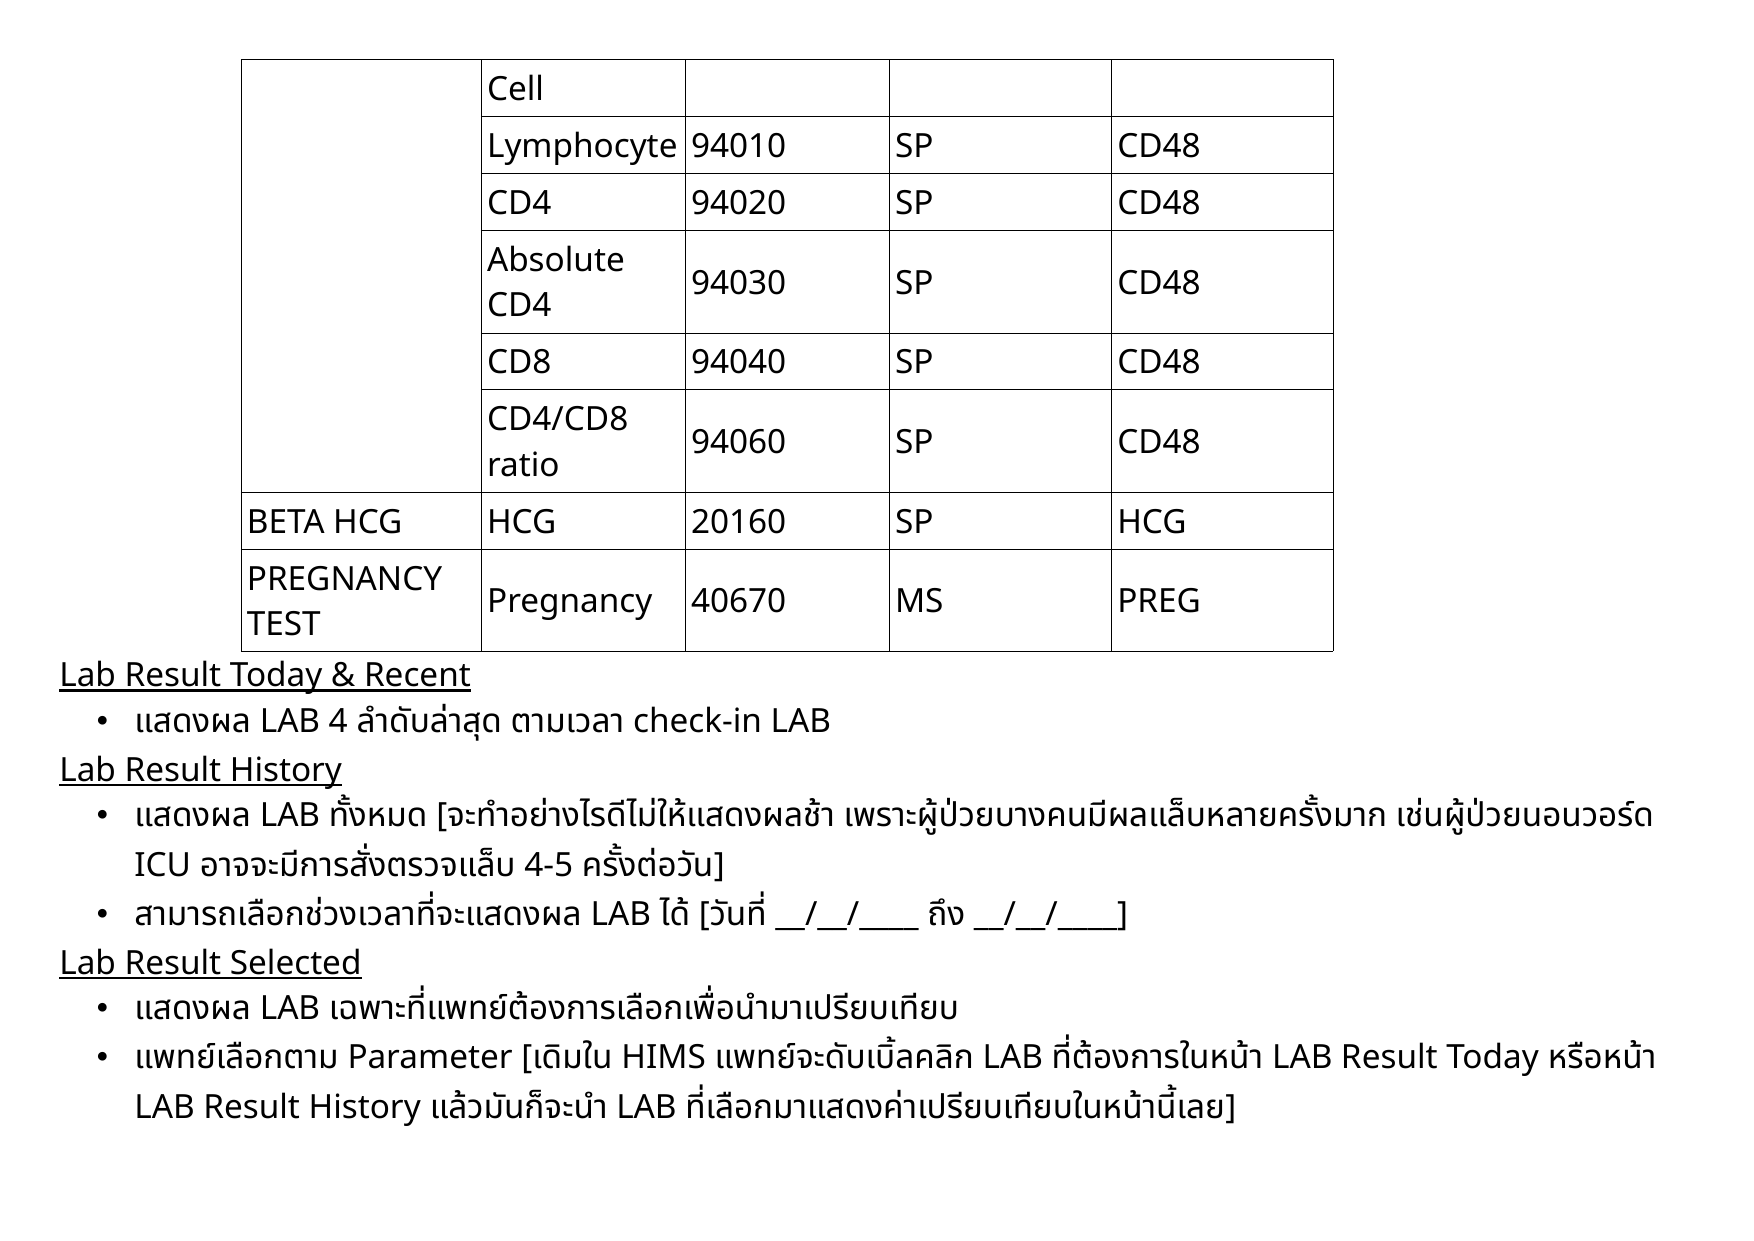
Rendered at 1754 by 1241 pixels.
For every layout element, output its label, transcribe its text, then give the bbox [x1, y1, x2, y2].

table_cell Absolute CD4 [482, 231, 685, 332]
list แสดงผล LAB ทั้งหมด [จะทำอย่างไรดีไม่ให้แสดงผลช้า เพราะผู้ป่วยบางคนมีผลแล็บหลายครั้งมาก เช่นผู้ป่วยนอนวอร์ด ICU อาจจะมีการสั่งตรวจแล็บ 4-5 ครั้งต่อวัน] [97, 791, 1695, 889]
table_cell 94010 [686, 117, 889, 173]
table_cell BETA HCG [242, 493, 481, 549]
table_cell CD4 [482, 174, 685, 230]
table_cell SP [890, 117, 1111, 173]
table_cell CD48 [1112, 334, 1333, 389]
table_cell [242, 60, 481, 492]
table_cell 20160 [686, 493, 889, 549]
table_cell CD4/CD8 ratio [482, 390, 685, 492]
table_cell HCG [1112, 493, 1333, 549]
table_cell SP [890, 493, 1111, 549]
table_cell 94030 [686, 231, 889, 332]
table_cell Pregnancy [482, 550, 685, 651]
table_cell CD48 [1112, 117, 1333, 173]
table_cell 40670 [686, 550, 889, 651]
table_cell Cell [482, 60, 685, 116]
text Lab Result History [59, 746, 1695, 791]
table_cell SP [890, 334, 1111, 389]
table_cell 94040 [686, 334, 889, 389]
table_cell PREGNANCY TEST [242, 550, 481, 651]
list แสดงผล LAB 4 ลำดับล่าสุด ตามเวลา check-in LAB [97, 697, 1695, 746]
table_cell SP [890, 231, 1111, 332]
table_cell SP [890, 390, 1111, 492]
list แสดงผล LAB เฉพาะที่แพทย์ต้องการเลือกเพื่อนำมาเปรียบเทียบ [97, 984, 1695, 1033]
table_cell [1112, 60, 1333, 116]
table_cell PREG [1112, 550, 1333, 651]
table_cell [686, 60, 889, 116]
table_cell CD48 [1112, 390, 1333, 492]
table_cell CD48 [1112, 231, 1333, 332]
table_cell Lymphocyte [482, 117, 685, 173]
list สามารถเลือกช่วงเวลาที่จะแสดงผล LAB ได้ [วันที่ __/__/____ ถึง __/__/____] [97, 889, 1695, 939]
table_cell SP [890, 174, 1111, 230]
table_cell 94060 [686, 390, 889, 492]
list แพทย์เลือกตาม Parameter [เดิมใน HIMS แพทย์จะดับเบิ้ลคลิก LAB ที่ต้องการในหน้า LAB Result Today หรือหน้า LAB Result History แล้วมันก็จะนำ LAB ที่เลือกมาแสดงค่าเปรียบเทียบในหน้านี้เลย] [97, 1033, 1695, 1132]
table_cell 94020 [686, 174, 889, 230]
table_cell CD8 [482, 334, 685, 389]
text Lab Result Selected [59, 939, 1695, 984]
text Lab Result Today & Recent [59, 651, 1695, 697]
table_cell MS [890, 550, 1111, 651]
table_cell HCG [482, 493, 685, 549]
table_cell CD48 [1112, 174, 1333, 230]
table_cell [890, 60, 1111, 116]
